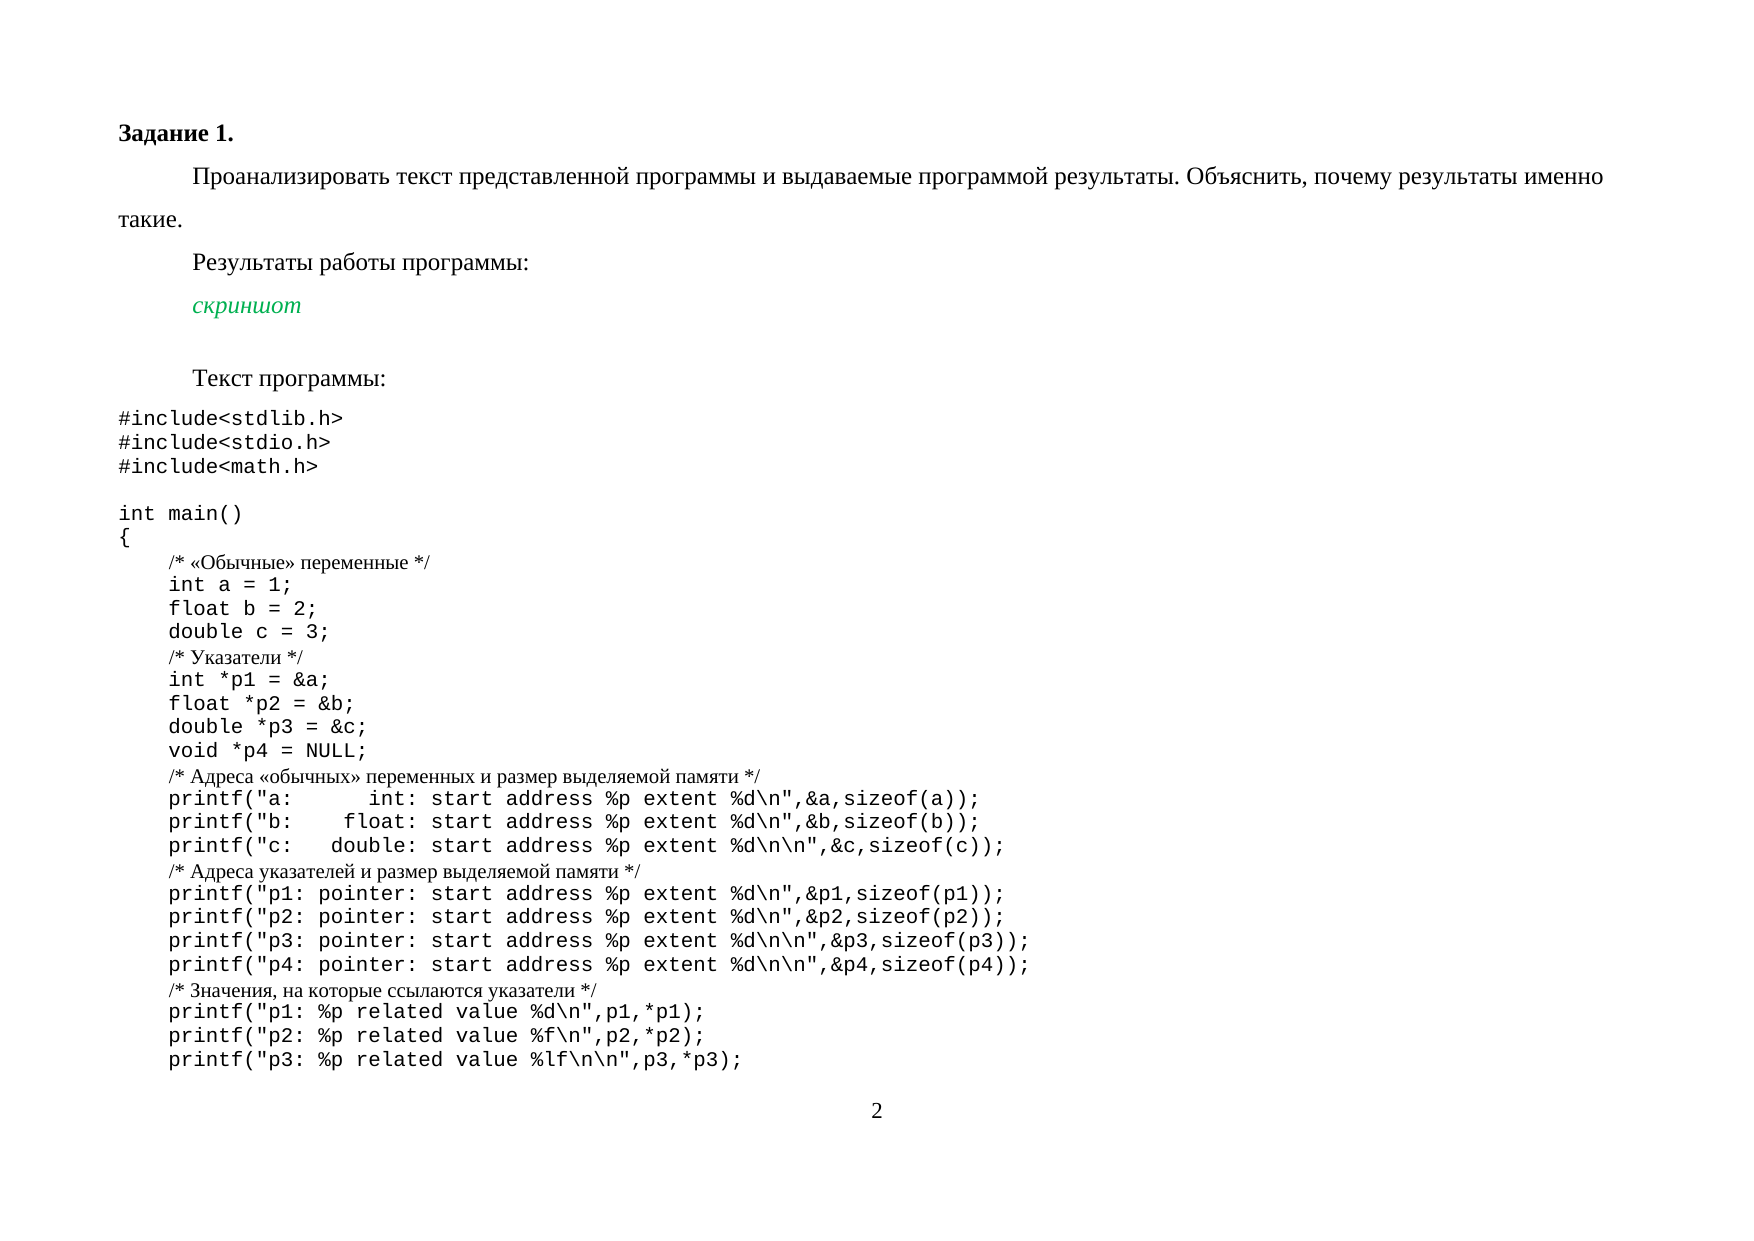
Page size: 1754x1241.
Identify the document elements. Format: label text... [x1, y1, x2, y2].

text /* «Обычные» переменные */ [118, 550, 1636, 574]
text Задание 1. [118, 118, 1636, 147]
text Текст программы: [118, 363, 1636, 392]
text { [118, 527, 1636, 550]
text printf("p4: pointer: start address %p extent %d\n\n",&p4,sizeof(p4)); [118, 954, 1636, 977]
text printf("p3: %p related value %lf\n\n",p3,*p3); [118, 1049, 1636, 1072]
text printf("b: float: start address %p extent %d\n",&b,sizeof(b)); [118, 812, 1636, 835]
text double *p3 = &c; [118, 717, 1636, 740]
text printf("p2: %p related value %f\n",p2,*p2); [118, 1025, 1636, 1049]
text printf("c: double: start address %p extent %d\n\n",&c,sizeof(c)); [118, 835, 1636, 859]
text printf("p1: %p related value %d\n",p1,*p1); [118, 1002, 1636, 1025]
text int main() [118, 503, 1636, 527]
text double c = 3; [118, 622, 1636, 645]
text #include<stdlib.h> [118, 408, 1636, 432]
text void *p4 = NULL; [118, 740, 1636, 764]
text Проанализировать текст представленной программы и выдаваемые программой результаты. Объяснить, почему результаты именно такие. [118, 161, 1636, 233]
text /* Указатели */ [118, 645, 1636, 669]
text int *p1 = &a; [118, 669, 1636, 693]
text /* Значения, на которые ссылаются указатели */ [118, 977, 1636, 1002]
text #include<stdio.h> [118, 432, 1636, 456]
text #include<math.h> [118, 456, 1636, 479]
text printf("p2: pointer: start address %p extent %d\n",&p2,sizeof(p2)); [118, 907, 1636, 930]
text /* Адреса «обычных» переменных и размер выделяемой памяти */ [118, 764, 1636, 788]
text /* Адреса указателей и размер выделяемой памяти */ [118, 859, 1636, 883]
text float *p2 = &b; [118, 693, 1636, 717]
text printf("a: int: start address %p extent %d\n",&a,sizeof(a)); [118, 788, 1636, 812]
text Результаты работы программы: [118, 247, 1636, 276]
text float b = 2; [118, 598, 1636, 622]
text printf("p1: pointer: start address %p extent %d\n",&p1,sizeof(p1)); [118, 883, 1636, 907]
text скриншот [118, 291, 1636, 319]
text printf("p3: pointer: start address %p extent %d\n\n",&p3,sizeof(p3)); [118, 930, 1636, 954]
text int a = 1; [118, 574, 1636, 598]
